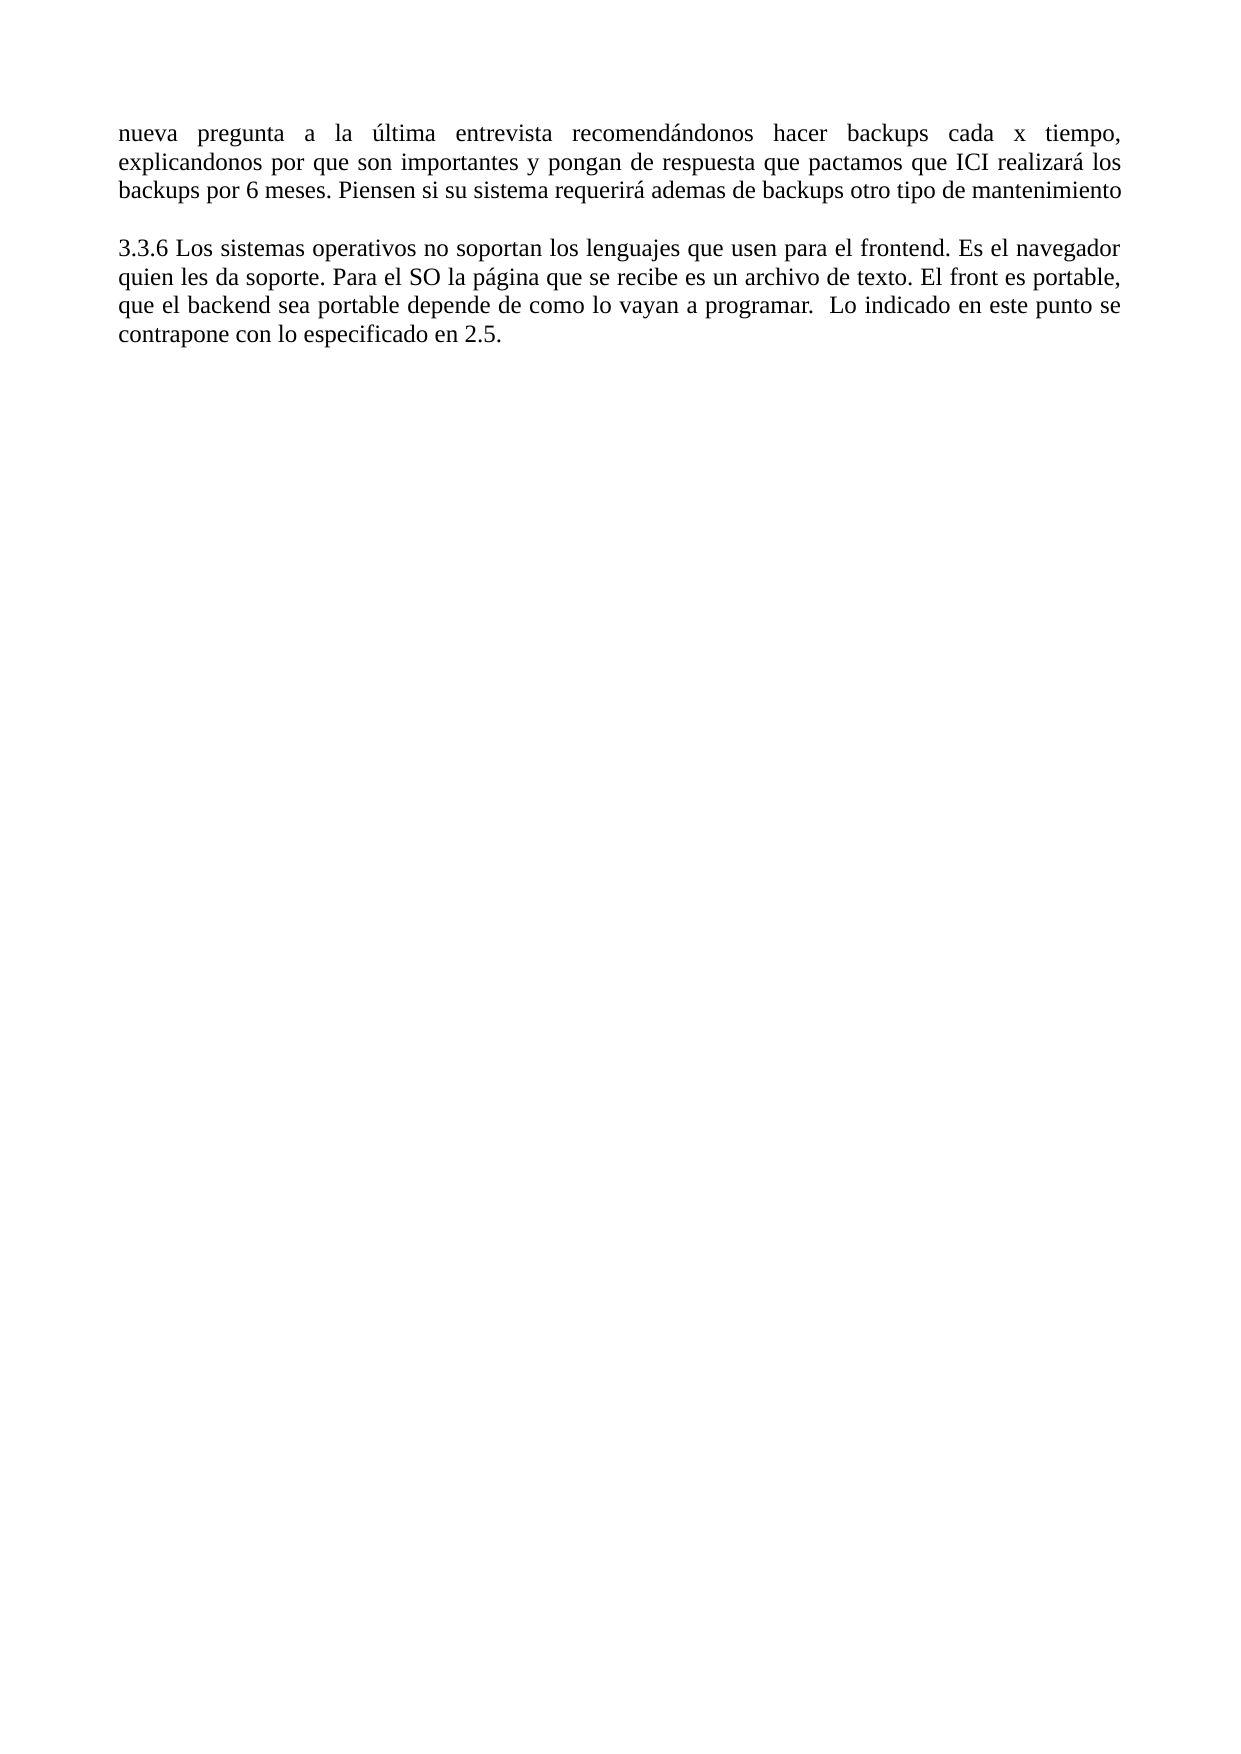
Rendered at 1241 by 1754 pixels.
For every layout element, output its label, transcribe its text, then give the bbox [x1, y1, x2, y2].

text nueva pregunta a la última entrevista recomendándonos hacer backups cada x tiempo, explicandonos por que son importantes y pongan de respuesta que pactamos que ICI realizará los backups por 6 meses. Piensen si su sistema requerirá ademas de backups otro tipo de mantenimiento [118, 118, 1122, 204]
text 3.3.6 Los sistemas operativos no soportan los lenguajes que usen para el frontend. Es el navegador quien les da soporte. Para el SO la página que se recibe es un archivo de texto. El front es portable, que el backend sea portable depende de como lo vayan a programar. Lo indicado en este punto se contrapone con lo especificado en 2.5. [118, 233, 1122, 348]
